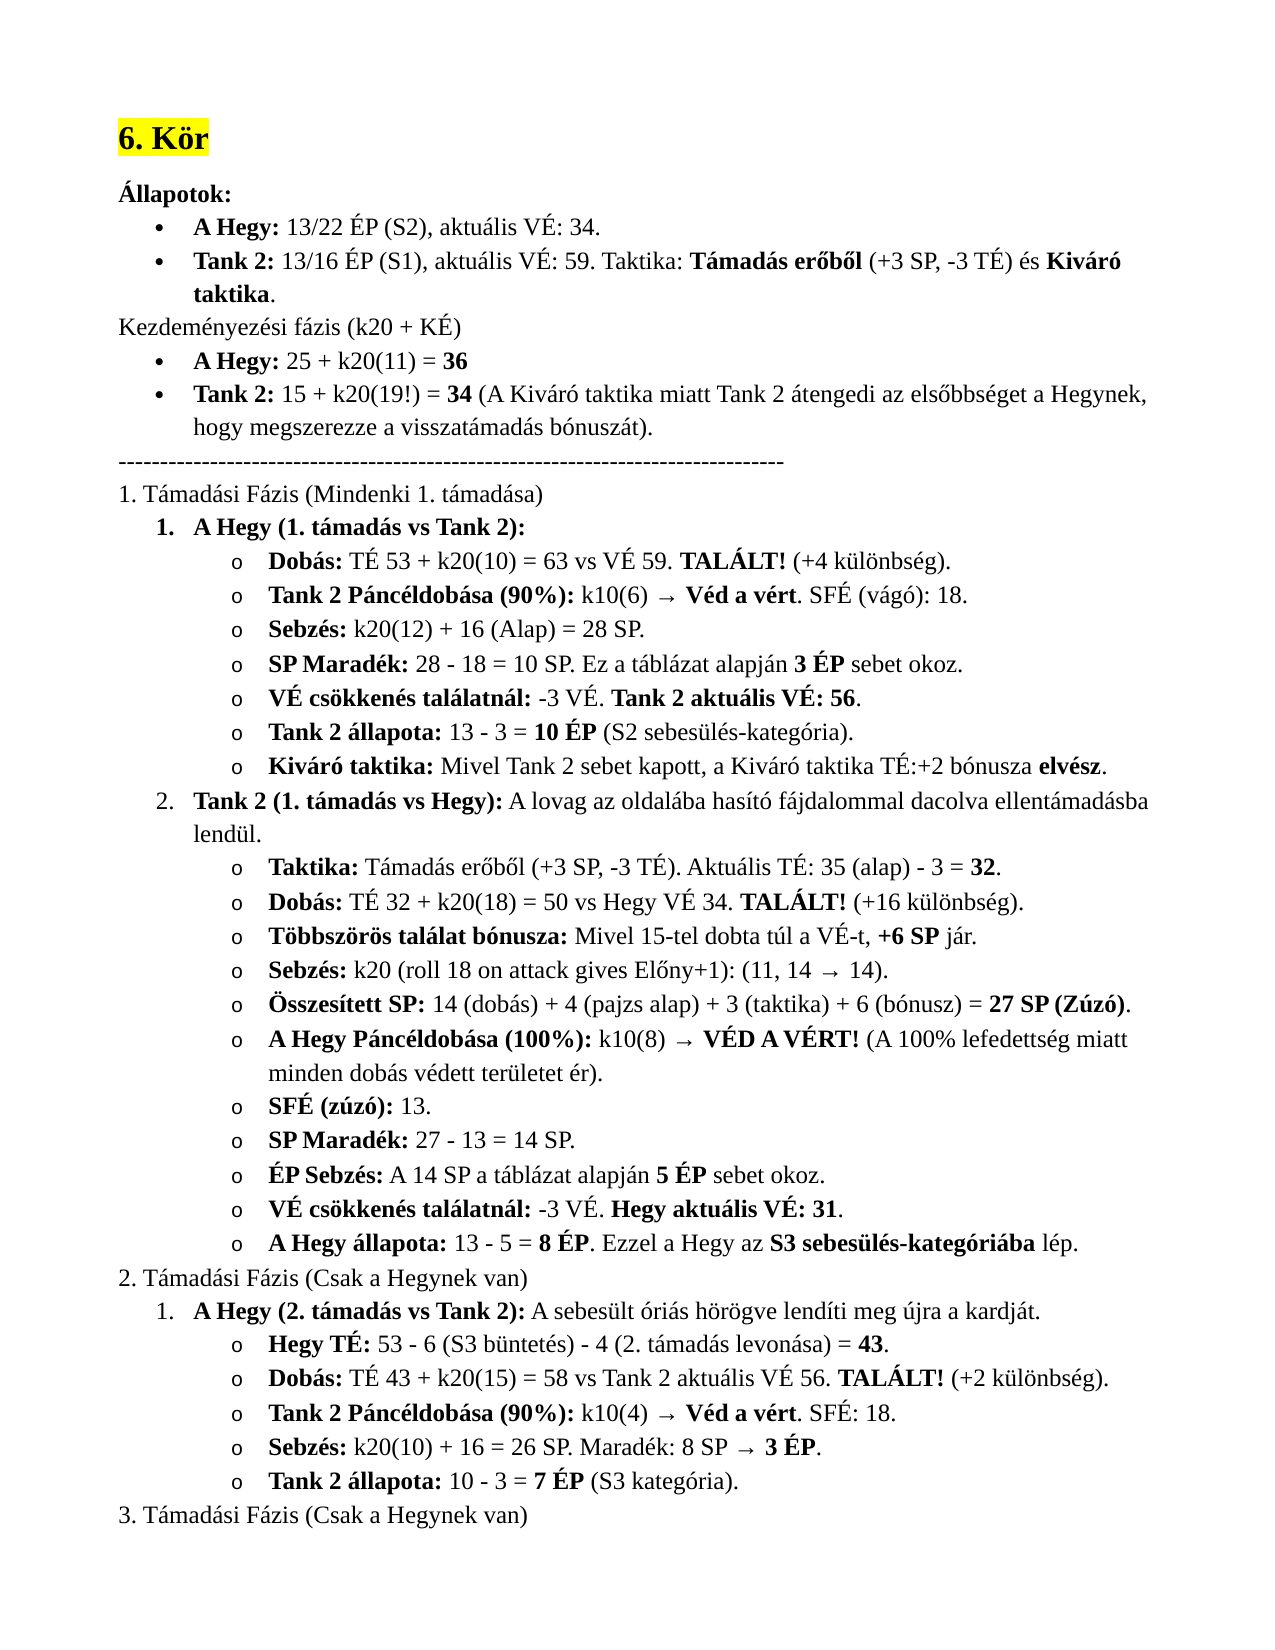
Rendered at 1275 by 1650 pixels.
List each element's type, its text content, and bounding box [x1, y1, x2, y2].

list Sebzés: k20 (roll 18 on attack gives Előny+1): (11, 14 → 14). [231, 955, 1157, 985]
list VÉ csökkenés találatnál: -3 VÉ. Tank 2 aktuális VÉ: 56. [231, 683, 1157, 712]
list A Hegy Páncéldobása (100%): k10(8) → VÉD A VÉRT! (A 100% lefedettség miatt minden dobás védett területet ér). [231, 1024, 1157, 1087]
list SP Maradék: 27 - 13 = 14 SP. [231, 1126, 1157, 1155]
text Állapotok: [118, 179, 1157, 208]
list A Hegy (1. támadás vs Tank 2): [156, 512, 1157, 541]
list A Hegy (2. támadás vs Tank 2): A sebesült óriás hörögve lendíti meg újra a kardját. [156, 1296, 1157, 1325]
list Taktika: Támadás erőből (+3 SP, -3 TÉ). Aktuális TÉ: 35 (alap) - 3 = 32. [231, 852, 1157, 882]
list Dobás: TÉ 43 + k20(15) = 58 vs Tank 2 aktuális VÉ 56. TALÁLT! (+2 különbség). [231, 1363, 1157, 1393]
list Tank 2: 13/16 ÉP (S1), aktuális VÉ: 59. Taktika: Támadás erőből (+3 SP, -3 TÉ) és Kiváró taktika. [156, 246, 1157, 308]
text -------------------------------------------------------------------------------- [118, 446, 1157, 474]
list Tank 2 állapota: 10 - 3 = 7 ÉP (S3 kategória). [231, 1466, 1157, 1496]
text Kezdeményezési fázis (k20 + KÉ) [118, 312, 1157, 341]
list Tank 2 (1. támadás vs Hegy): A lovag az oldalába hasító fájdalommal dacolva ellentámadásba lendül. [156, 786, 1157, 848]
list VÉ csökkenés találatnál: -3 VÉ. Hegy aktuális VÉ: 31. [231, 1194, 1157, 1224]
list A Hegy állapota: 13 - 5 = 8 ÉP. Ezzel a Hegy az S3 sebesülés-kategóriába lép. [231, 1228, 1157, 1258]
text 2. Támadási Fázis (Csak a Hegynek van) [118, 1263, 1157, 1291]
list Többszörös találat bónusza: Mivel 15-tel dobta túl a VÉ-t, +6 SP jár. [231, 921, 1157, 951]
text 3. Támadási Fázis (Csak a Hegynek van) [118, 1501, 1157, 1529]
list Dobás: TÉ 53 + k20(10) = 63 vs VÉ 59. TALÁLT! (+4 különbség). [231, 546, 1157, 575]
list Kiváró taktika: Mivel Tank 2 sebet kapott, a Kiváró taktika TÉ:+2 bónusza elvész. [231, 751, 1157, 781]
list A Hegy: 13/22 ÉP (S2), aktuális VÉ: 34. [156, 212, 1157, 241]
list Sebzés: k20(12) + 16 (Alap) = 28 SP. [231, 614, 1157, 644]
list ÉP Sebzés: A 14 SP a táblázat alapján 5 ÉP sebet okoz. [231, 1160, 1157, 1189]
list Tank 2 Páncéldobása (90%): k10(6) → Véd a vért. SFÉ (vágó): 18. [231, 580, 1157, 610]
list A Hegy: 25 + k20(11) = 36 [156, 346, 1157, 374]
text 1. Támadási Fázis (Mindenki 1. támadása) [118, 479, 1157, 508]
list Tank 2 Páncéldobása (90%): k10(4) → Véd a vért. SFÉ: 18. [231, 1398, 1157, 1427]
list SP Maradék: 28 - 18 = 10 SP. Ez a táblázat alapján 3 ÉP sebet okoz. [231, 649, 1157, 678]
list Tank 2 állapota: 13 - 3 = 10 ÉP (S2 sebesülés-kategória). [231, 717, 1157, 747]
list Összesített SP: 14 (dobás) + 4 (pajzs alap) + 3 (taktika) + 6 (bónusz) = 27 SP (Zúzó). [231, 989, 1157, 1019]
text 6. Kör [118, 118, 1157, 156]
list Sebzés: k20(10) + 16 = 26 SP. Maradék: 8 SP → 3 ÉP. [231, 1432, 1157, 1462]
list Dobás: TÉ 32 + k20(18) = 50 vs Hegy VÉ 34. TALÁLT! (+16 különbség). [231, 887, 1157, 916]
list Tank 2: 15 + k20(19!) = 34 (A Kiváró taktika miatt Tank 2 átengedi az elsőbbséget a Hegynek, hogy megszerezze a visszatámadás bónuszát). [156, 379, 1157, 441]
list Hegy TÉ: 53 - 6 (S3 büntetés) - 4 (2. támadás levonása) = 43. [231, 1329, 1157, 1359]
list SFÉ (zúzó): 13. [231, 1091, 1157, 1121]
